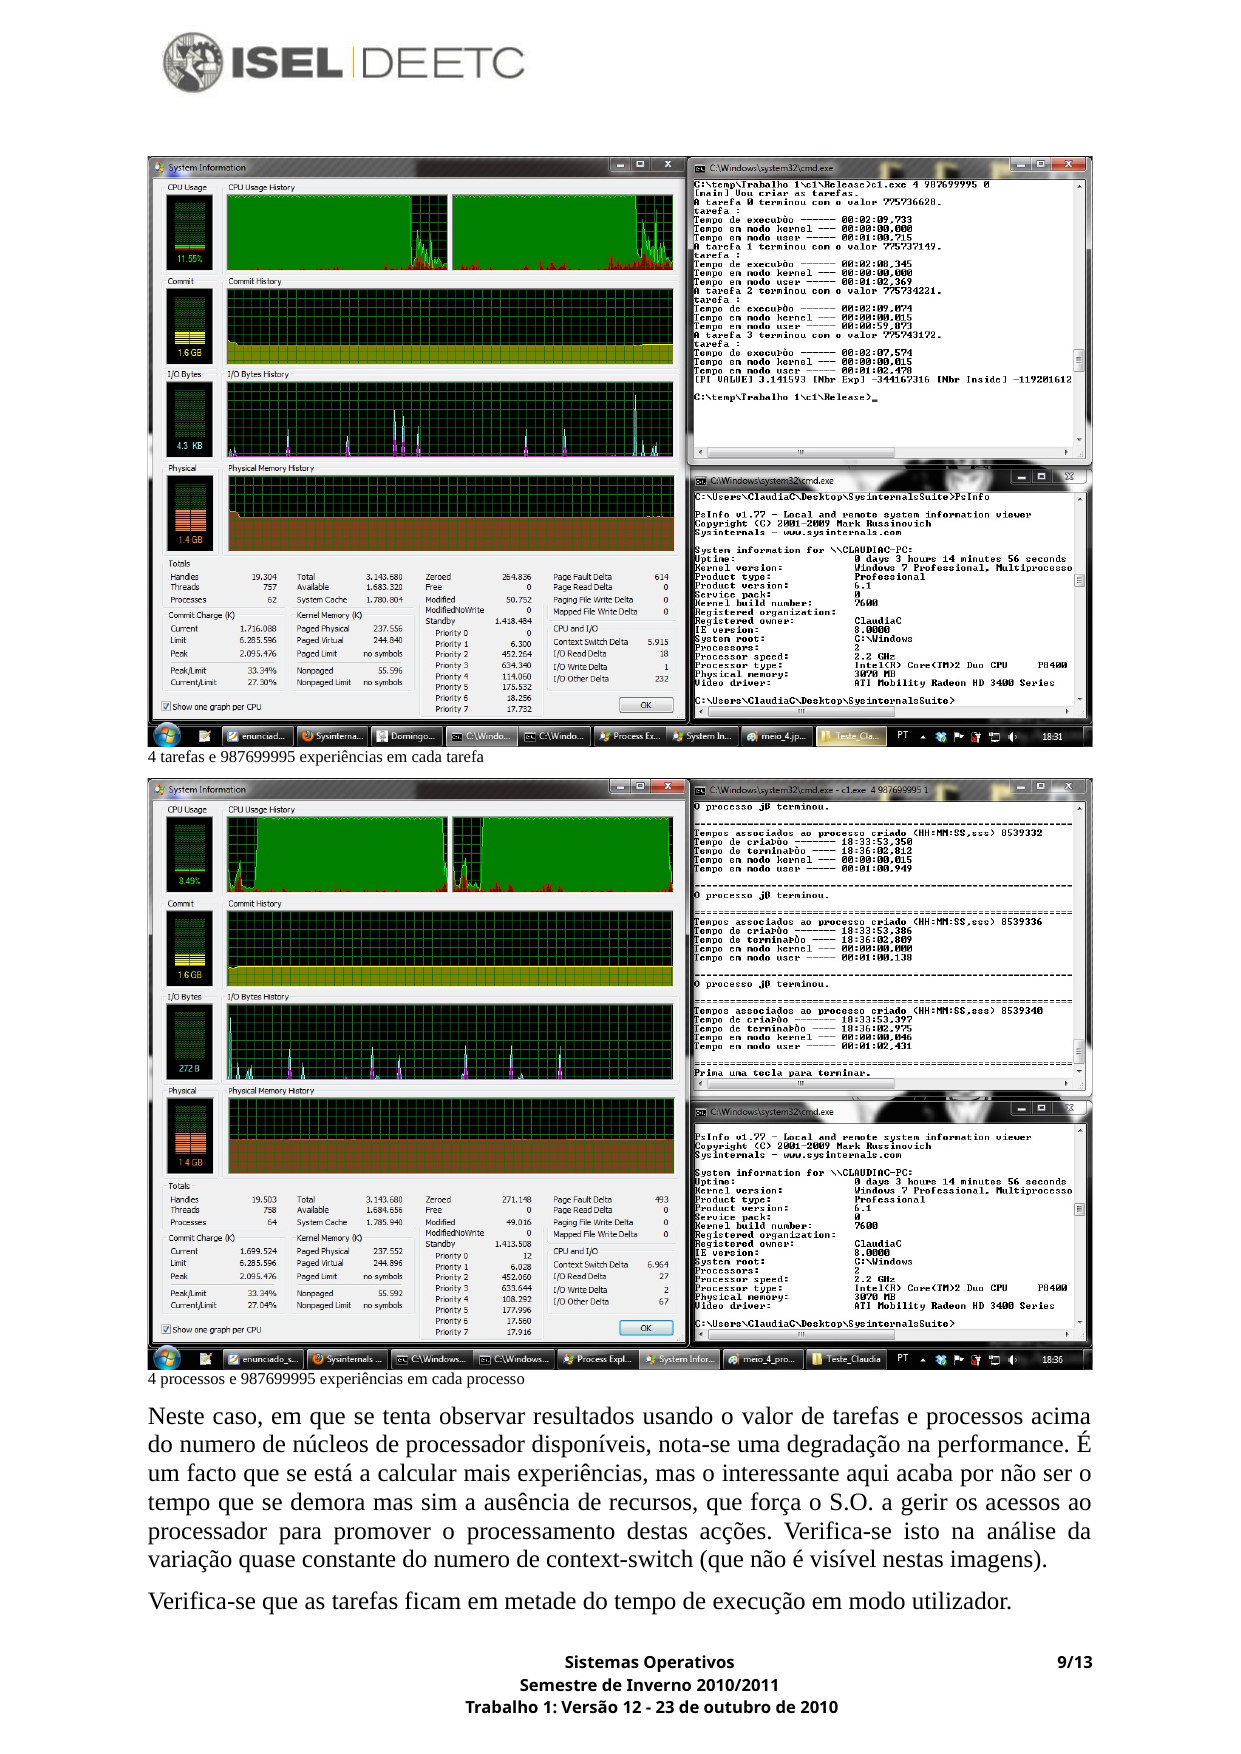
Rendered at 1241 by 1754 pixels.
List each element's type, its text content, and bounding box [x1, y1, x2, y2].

text 4 tarefas e 987699995 experiências em cada tarefa [148, 747, 1093, 766]
text Verifica-se que as tarefas ficam em metade do tempo de execução em modo utilizador. [148, 1586, 1093, 1614]
picture [147, 778, 1093, 1370]
picture [147, 156, 1093, 747]
picture [153, 17, 555, 118]
text 4 processos e 987699995 experiências em cada processo [148, 1370, 1093, 1388]
text Neste caso, em que se tenta observar resultados usando o valor de tarefas e processos acima do numero de núcleos de processador disponíveis, nota-se uma degradação na performance. É um facto que se está a calcular mais experiências, mas o interessante aqui acaba por não ser o tempo que se demora mas sim a ausência de recursos, que força o S.O. a gerir os acessos ao processador para promover o processamento destas acções. Verifica-se isto na análise da variação quase constante do numero de context-switch (que não é visível nestas imagens). [148, 1401, 1093, 1573]
